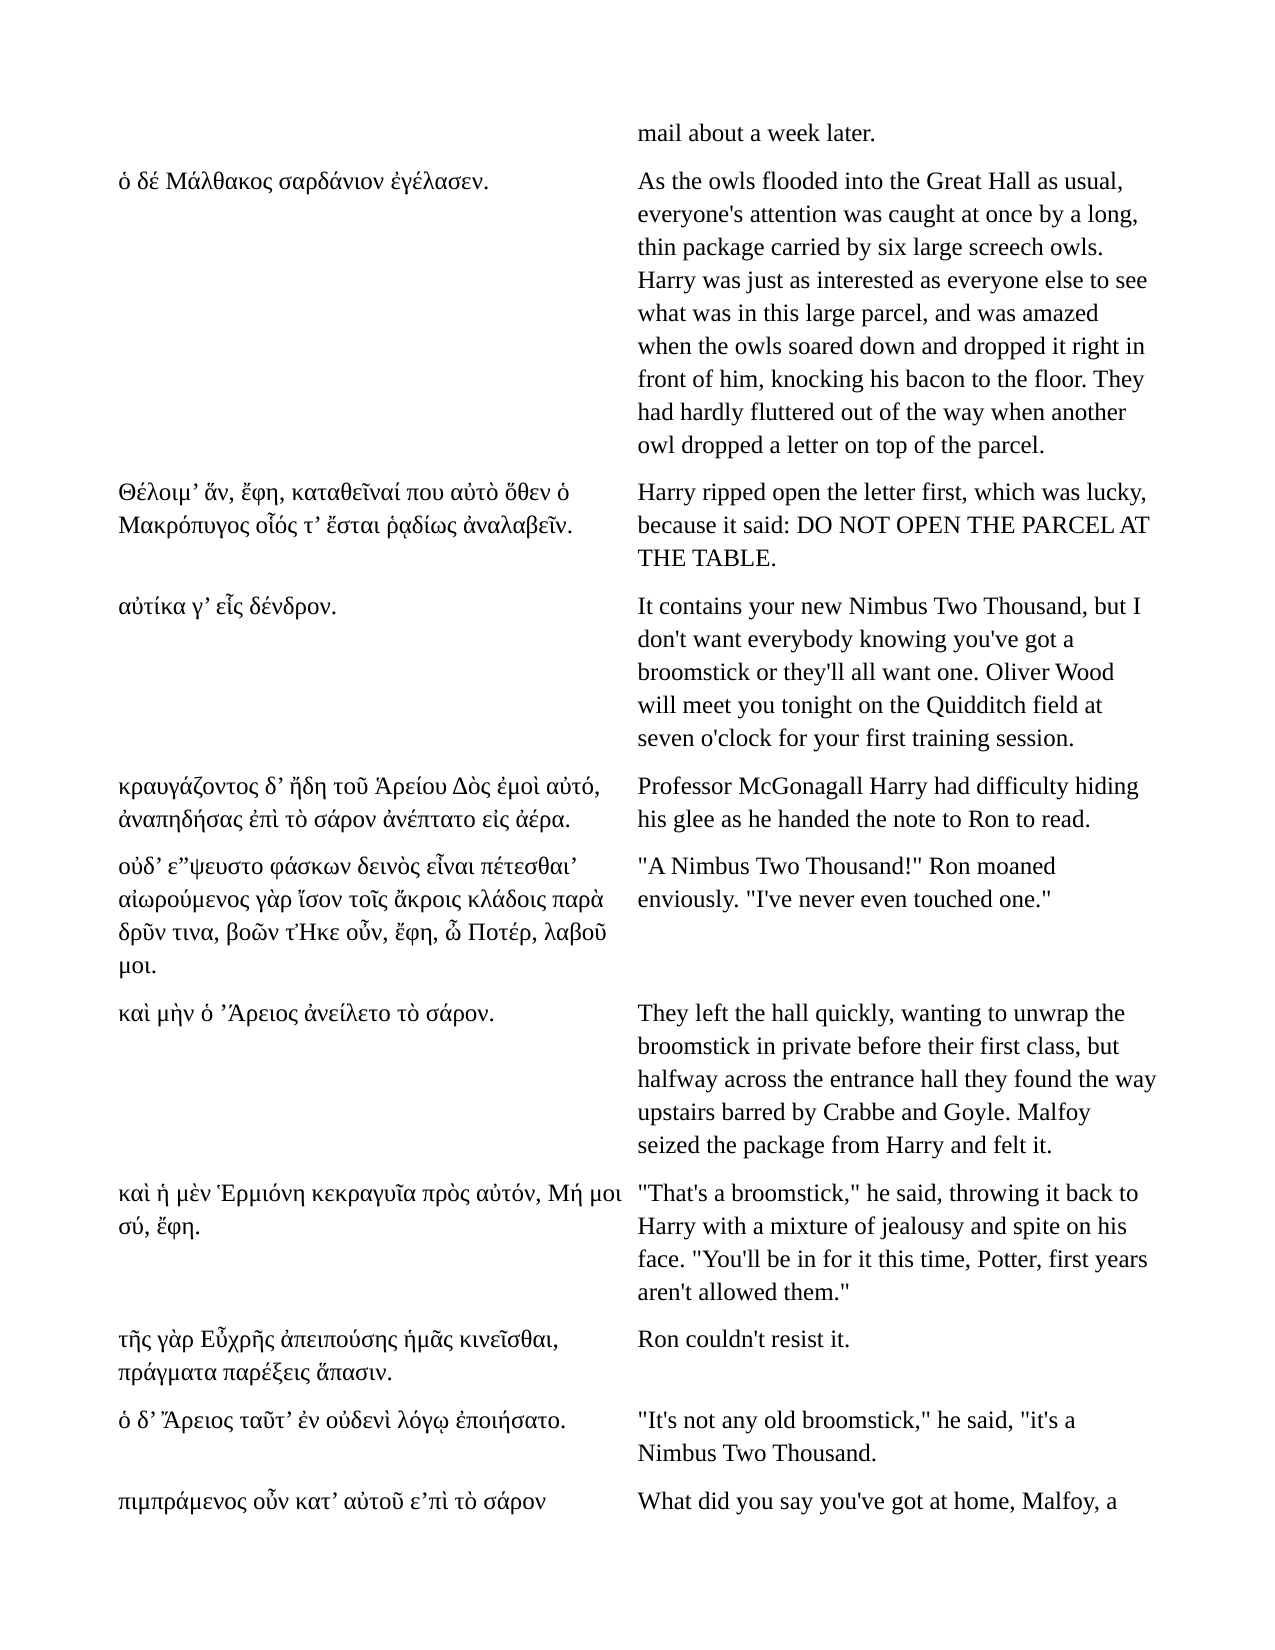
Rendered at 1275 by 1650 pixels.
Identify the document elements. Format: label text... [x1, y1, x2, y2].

table_cell καὶ μὴν ὁ ’Άρειος ἀνείλετο τὸ σάρον. [118, 998, 637, 1178]
table_cell It contains your new Nimbus Two Thousand, but I don't want everybody knowing you've got a broomstick or they'll all want one. Oliver Wood will meet you tonight on the Quidditch field at seven o'clock for your first training session. [638, 591, 1157, 771]
table_cell Ron couldn't resist it. [638, 1325, 1157, 1405]
table_cell Professor McGonagall Harry had difficulty hiding his glee as he handed the note to Ron to read. [638, 771, 1157, 851]
table_cell What did you say you've got at home, Malfoy, a [638, 1486, 1157, 1514]
table_cell οὐδ’ ε”ψευστο φάσκων δεινὸς εἶναι πέτεσθαι’ αἰωρούμενος γὰρ ἴσον τοῖς ἄκροις κλάδοις παρὰ δρῦν τινα, βοῶν τἨκε οὖν, ἔφη, ὦ Ποτέρ, λαβοῦ μοι. [118, 851, 637, 998]
table_cell πιμπράμενος οὖν κατ’ αὐτοῦ ε’πὶ τὸ σάρον [118, 1486, 637, 1514]
table_cell mail about a week later. [638, 118, 1157, 166]
table_cell [118, 118, 637, 166]
table_cell They left the hall quickly, wanting to unwrap the broomstick in private before their first class, but halfway across the entrance hall they found the way upstairs barred by Crabbe and Goyle. Malfoy seized the package from Harry and felt it. [638, 998, 1157, 1178]
table_cell As the owls flooded into the Great Hall as usual, everyone's attention was caught at once by a long, thin package carried by six large screech owls. Harry was just as interested as everyone else to see what was in this large parcel, and was amazed when the owls soared down and dropped it right in front of him, knocking his bacon to the floor. They had hardly fluttered out of the way when another owl dropped a letter on top of the parcel. [638, 166, 1157, 477]
table_cell καὶ ἡ μὲν Ἑρμιόνη κεκραγυῖα πρὸς αὐτόν, Μή μοι σύ, ἔφη. [118, 1178, 637, 1324]
table_cell τῆς γὰρ Εὖχρῆς ἀπειπούσης ἡμᾶς κινεῖσθαι, πράγματα παρέξεις ἅπασιν. [118, 1325, 637, 1405]
table_cell Θέλοιμ’ ἅν, ἔφη, καταθεῖναί που αὐτὸ ὅθεν ὁ Μακρόπυγος οἷός τ’ ἔσται ῥᾳδίως ἀναλαβεῖν. [118, 478, 637, 591]
table_cell "That's a broomstick," he said, throwing it back to Harry with a mixture of jealousy and spite on his face. "You'll be in for it this time, Potter, first years aren't allowed them." [638, 1178, 1157, 1324]
table_cell Harry ripped open the letter first, which was lucky, because it said: DO NOT OPEN THE PARCEL AT THE TABLE. [638, 478, 1157, 591]
table_cell κραυγάζοντος δ’ ἤδη τοῦ Ἁρείου Δὸς ἐμοὶ αὐτό, ἀναπηδήσας ἐπὶ τὸ σάρον ἀνέπτατο εἰς ἀέρα. [118, 771, 637, 851]
table_cell αὐτίκα γ’ εἷς δένδρον. [118, 591, 637, 771]
table_cell ὁ δ’ Ἄρειος ταῦτ’ ἐν οὐδενὶ λόγῳ ἐποιήσατο. [118, 1405, 637, 1486]
table_cell ὁ δέ Μάλθακος σαρδάνιον ἐγέλασεν. [118, 166, 637, 477]
table_cell "A Nimbus Two Thousand!" Ron moaned enviously. "I've never even touched one." [638, 851, 1157, 998]
table_cell "It's not any old broomstick," he said, "it's a Nimbus Two Thousand. [638, 1405, 1157, 1486]
